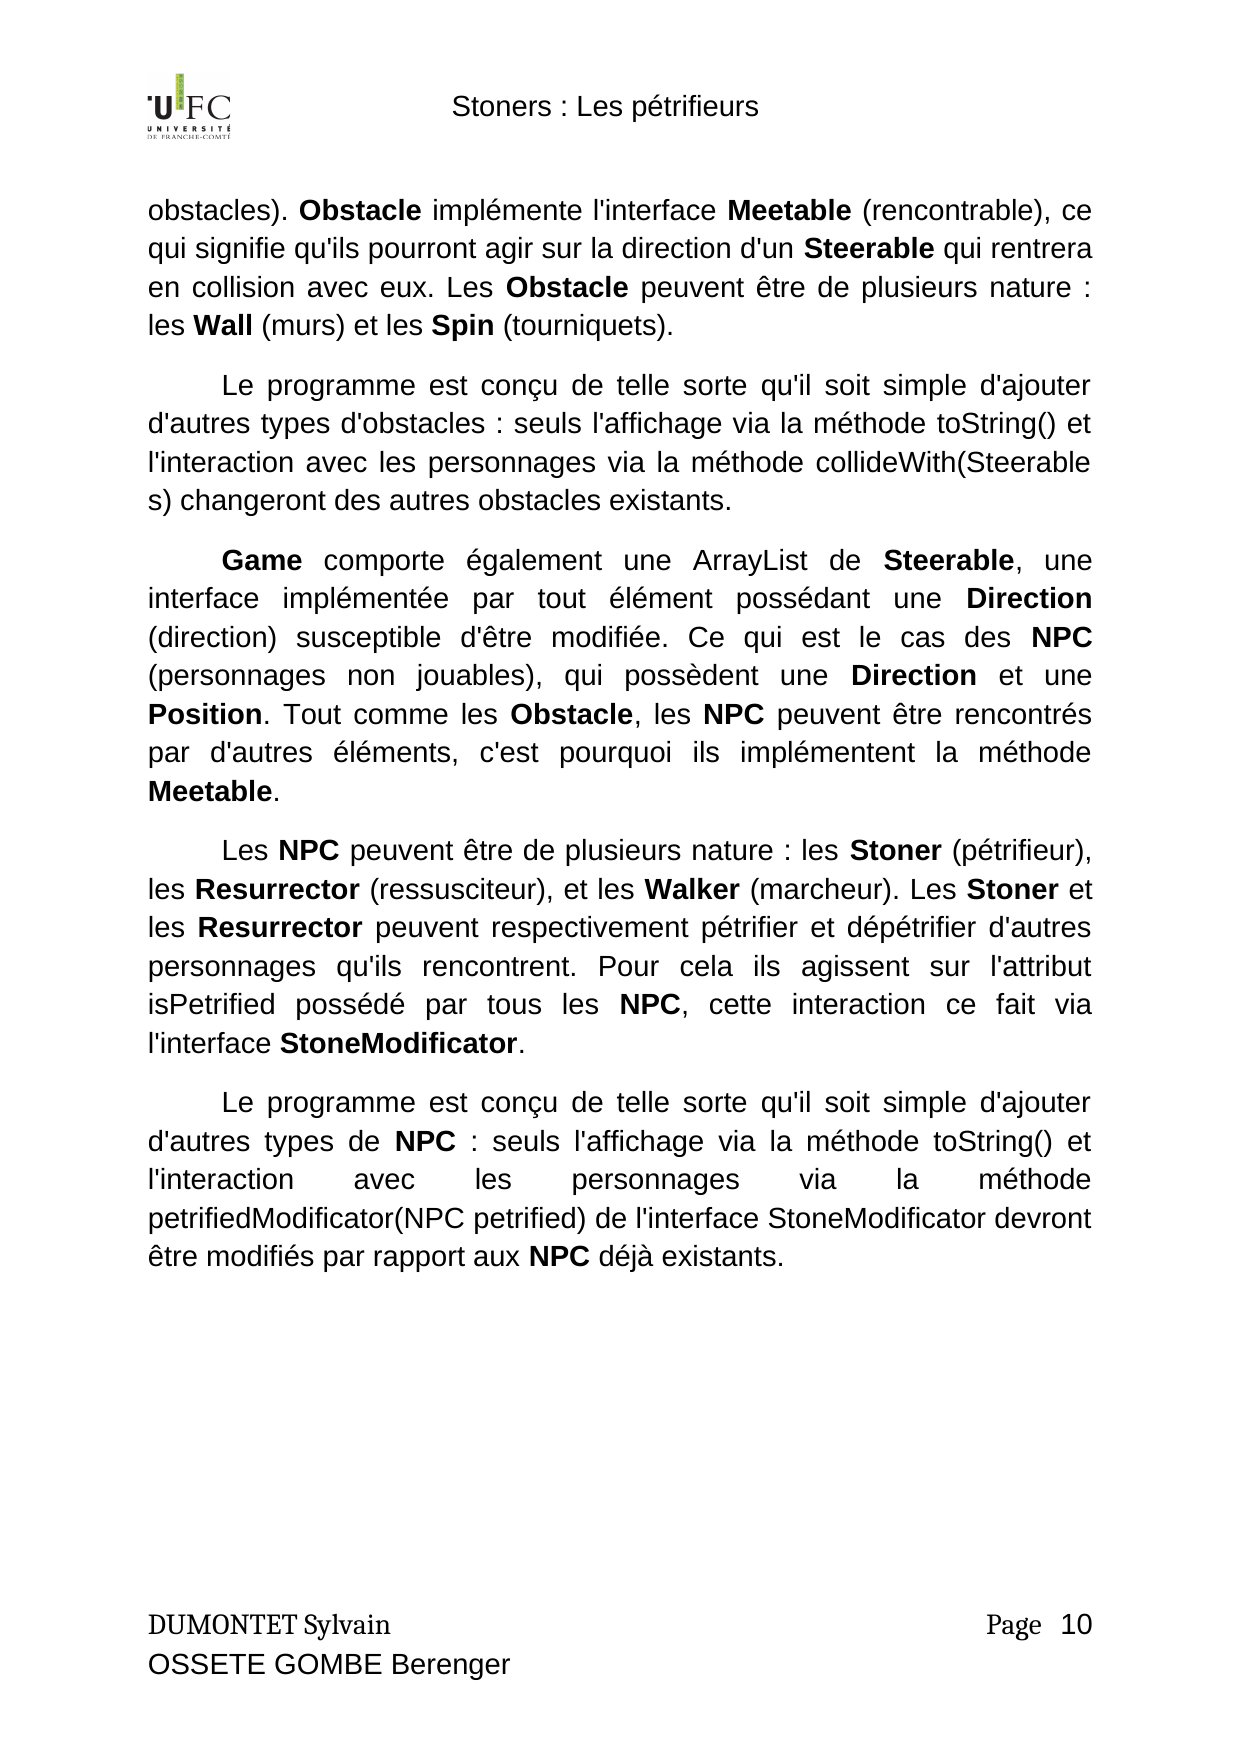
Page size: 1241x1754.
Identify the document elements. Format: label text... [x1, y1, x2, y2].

text Le programme est conçu de telle sorte qu'il soit simple d'ajouter d'autres types de NPC : seuls l'affichage via la méthode toString() et l'interaction avec les personnages via la méthode petrifiedModificator(NPC petrified) de l'interface StoneModificator devront être modifiés par rapport aux NPC déjà existants. [148, 1085, 1093, 1273]
text Les NPC peuvent être de plusieurs nature : les Stoner (pétrifieur), les Resurrector (ressusciteur), et les Walker (marcheur). Les Stoner et les Resurrector peuvent respectivement pétrifier et dépétrifier d'autres personnages qu'ils rencontrent. Pour cela ils agissent sur l'attribut isPetrified possédé par tous les NPC, cette interaction ce fait via l'interface StoneModificator. [148, 833, 1093, 1059]
text Game comporte également une ArrayList de Steerable, une interface implémentée par tout élément possédant une Direction (direction) susceptible d'être modifiée. Ce qui est le cas des NPC (personnages non jouables), qui possèdent une Direction et une Position. Tout comme les Obstacle, les NPC peuvent être rencontrés par d'autres éléments, c'est pourquoi ils implémentent la méthode Meetable. [148, 543, 1093, 807]
text Le programme est conçu de telle sorte qu'il soit simple d'ajouter d'autres types d'obstacles : seuls l'affichage via la méthode toString() et l'interaction avec les personnages via la méthode collideWith(Steerable s) changeront des autres obstacles existants. [148, 368, 1093, 517]
text obstacles). Obstacle implémente l'interface Meetable (rencontrable), ce qui signifie qu'ils pourront agir sur la direction d'un Steerable qui rentrera en collision avec eux. Les Obstacle peuvent être de plusieurs nature : les Wall (murs) et les Spin (tourniquets). [148, 193, 1093, 342]
picture [147, 73, 231, 139]
